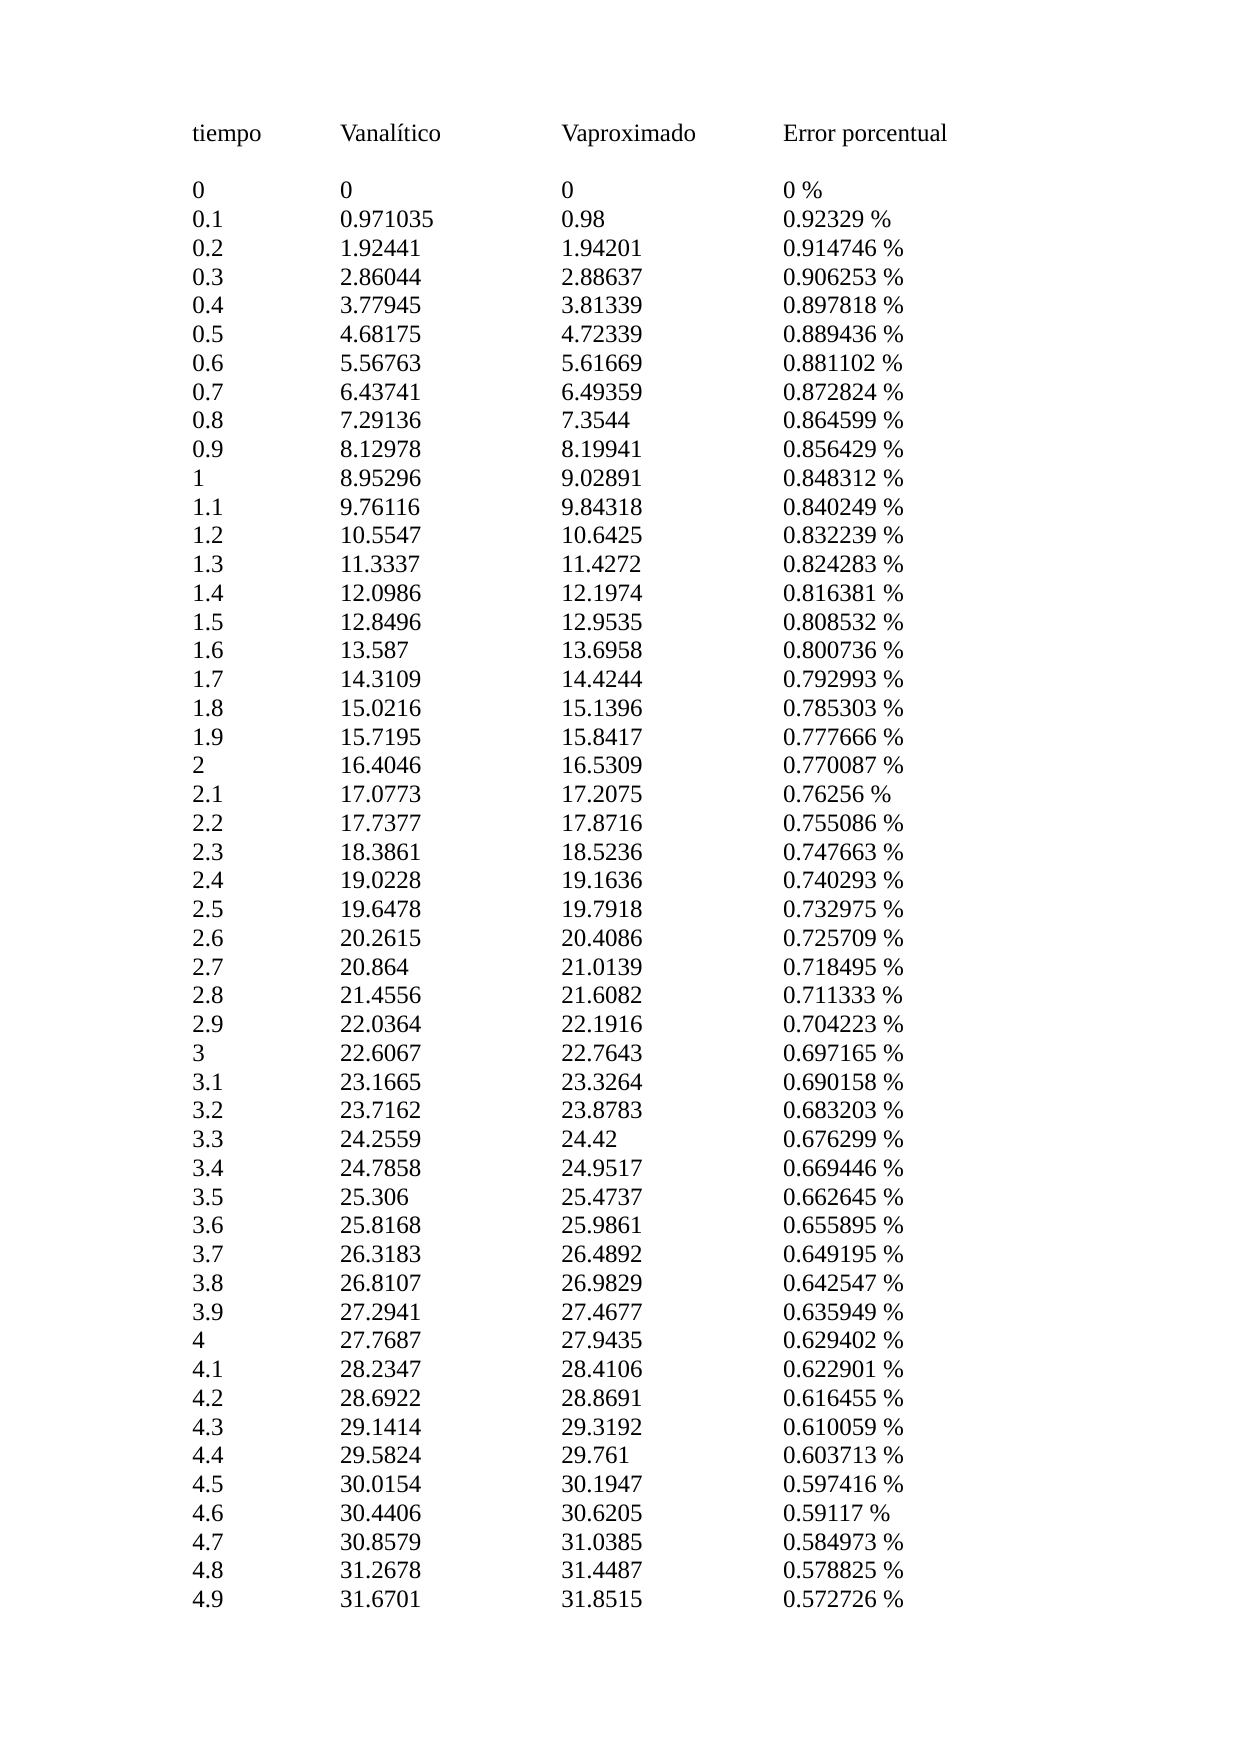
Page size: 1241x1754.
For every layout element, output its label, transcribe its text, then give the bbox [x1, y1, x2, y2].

text 0.7 6.43741 6.49359 0.872824 % [118, 377, 1122, 406]
text 3.7 26.3183 26.4892 0.649195 % [118, 1239, 1122, 1268]
text 4.8 31.2678 31.4487 0.578825 % [118, 1556, 1122, 1584]
text 0.9 8.12978 8.19941 0.856429 % [118, 434, 1122, 463]
text 1.3 11.3337 11.4272 0.824283 % [118, 549, 1122, 578]
text 0.6 5.56763 5.61669 0.881102 % [118, 348, 1122, 377]
text 2.4 19.0228 19.1636 0.740293 % [118, 866, 1122, 894]
text 0.2 1.92441 1.94201 0.914746 % [118, 233, 1122, 262]
text 4.9 31.6701 31.8515 0.572726 % [118, 1584, 1122, 1613]
text 0.3 2.86044 2.88637 0.906253 % [118, 262, 1122, 291]
text 0.8 7.29136 7.3544 0.864599 % [118, 406, 1122, 434]
text 4.7 30.8579 31.0385 0.584973 % [118, 1527, 1122, 1556]
text 2.2 17.7377 17.8716 0.755086 % [118, 808, 1122, 837]
text 4.1 28.2347 28.4106 0.622901 % [118, 1354, 1122, 1383]
text 3.6 25.8168 25.9861 0.655895 % [118, 1211, 1122, 1239]
text 4.5 30.0154 30.1947 0.597416 % [118, 1469, 1122, 1498]
text 2.8 21.4556 21.6082 0.711333 % [118, 981, 1122, 1009]
text 3.3 24.2559 24.42 0.676299 % [118, 1124, 1122, 1153]
text 3.5 25.306 25.4737 0.662645 % [118, 1182, 1122, 1211]
text 2.1 17.0773 17.2075 0.76256 % [118, 779, 1122, 808]
text 2.6 20.2615 20.4086 0.725709 % [118, 923, 1122, 952]
text 1.2 10.5547 10.6425 0.832239 % [118, 521, 1122, 549]
text 2.3 18.3861 18.5236 0.747663 % [118, 837, 1122, 866]
text 0.5 4.68175 4.72339 0.889436 % [118, 319, 1122, 348]
text 4.4 29.5824 29.761 0.603713 % [118, 1441, 1122, 1469]
text 4 27.7687 27.9435 0.629402 % [118, 1326, 1122, 1354]
text 2.9 22.0364 22.1916 0.704223 % [118, 1009, 1122, 1038]
text 1.4 12.0986 12.1974 0.816381 % [118, 578, 1122, 607]
text 1.5 12.8496 12.9535 0.808532 % [118, 607, 1122, 636]
text 1.9 15.7195 15.8417 0.777666 % [118, 722, 1122, 751]
text 3.1 23.1665 23.3264 0.690158 % [118, 1067, 1122, 1096]
text 4.6 30.4406 30.6205 0.59117 % [118, 1498, 1122, 1527]
text 3.9 27.2941 27.4677 0.635949 % [118, 1297, 1122, 1326]
text 4.2 28.6922 28.8691 0.616455 % [118, 1383, 1122, 1412]
text 4.3 29.1414 29.3192 0.610059 % [118, 1412, 1122, 1441]
text 1.8 15.0216 15.1396 0.785303 % [118, 693, 1122, 722]
text 3 22.6067 22.7643 0.697165 % [118, 1038, 1122, 1067]
text 0.1 0.971035 0.98 0.92329 % [118, 204, 1122, 233]
text 2.7 20.864 21.0139 0.718495 % [118, 952, 1122, 981]
text 3.8 26.8107 26.9829 0.642547 % [118, 1268, 1122, 1297]
text 1.1 9.76116 9.84318 0.840249 % [118, 492, 1122, 521]
text 0.4 3.77945 3.81339 0.897818 % [118, 291, 1122, 319]
text tiempo Vanalítico Vaproximado Error porcentual [118, 118, 1122, 147]
text 1.7 14.3109 14.4244 0.792993 % [118, 664, 1122, 693]
text 2.5 19.6478 19.7918 0.732975 % [118, 894, 1122, 923]
text 0 0 0 0 % [118, 176, 1122, 204]
text 3.4 24.7858 24.9517 0.669446 % [118, 1153, 1122, 1182]
text 2 16.4046 16.5309 0.770087 % [118, 751, 1122, 779]
text 1 8.95296 9.02891 0.848312 % [118, 463, 1122, 492]
text 3.2 23.7162 23.8783 0.683203 % [118, 1096, 1122, 1124]
text 1.6 13.587 13.6958 0.800736 % [118, 636, 1122, 664]
